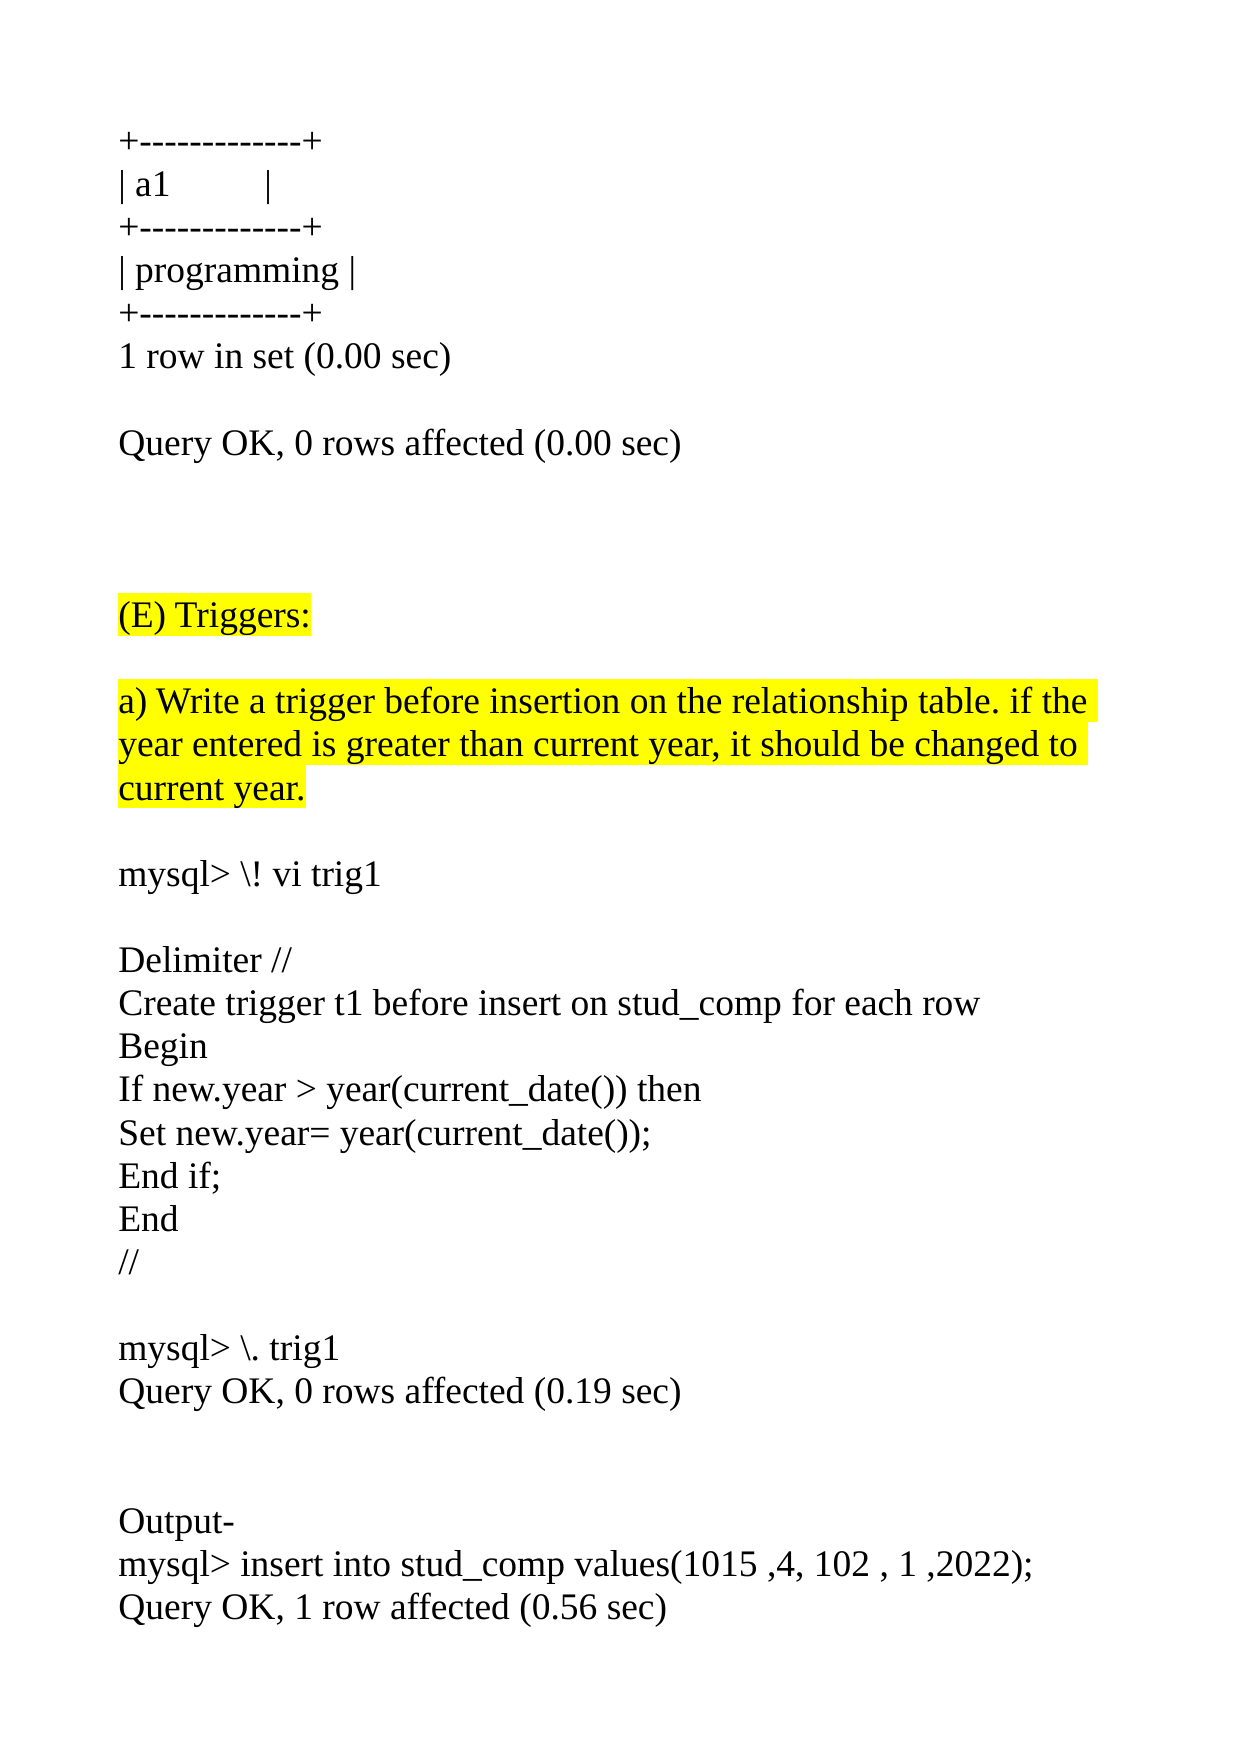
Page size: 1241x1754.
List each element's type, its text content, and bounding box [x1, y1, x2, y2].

text mysql> \. trig1 [118, 1326, 1122, 1369]
text Query OK, 0 rows affected (0.00 sec) [118, 420, 1122, 463]
text Output- [118, 1498, 1122, 1541]
text 1 row in set (0.00 sec) [118, 334, 1122, 377]
text Begin [118, 1024, 1122, 1067]
text a) Write a trigger before insertion on the relationship table. if the year entered is greater than current year, it should be changed to current year. [118, 679, 1122, 808]
text +-------------+ [118, 204, 1122, 247]
text +-------------+ [118, 291, 1122, 334]
text // [118, 1239, 1122, 1282]
text +-------------+ [118, 118, 1122, 161]
text mysql> insert into stud_comp values(1015 ,4, 102 , 1 ,2022); [118, 1541, 1122, 1584]
text End if; [118, 1153, 1122, 1196]
text Delimiter // [118, 937, 1122, 981]
text (E) Triggers: [118, 592, 1122, 636]
text End [118, 1196, 1122, 1239]
text Set new.year= year(current_date()); [118, 1110, 1122, 1153]
text Create trigger t1 before insert on stud_comp for each row [118, 981, 1122, 1024]
text Query OK, 0 rows affected (0.19 sec) [118, 1369, 1122, 1412]
text | programming | [118, 247, 1122, 291]
text mysql> \! vi trig1 [118, 851, 1122, 894]
text | a1 | [118, 161, 1122, 204]
text If new.year > year(current_date()) then [118, 1067, 1122, 1110]
text Query OK, 1 row affected (0.56 sec) [118, 1584, 1122, 1627]
